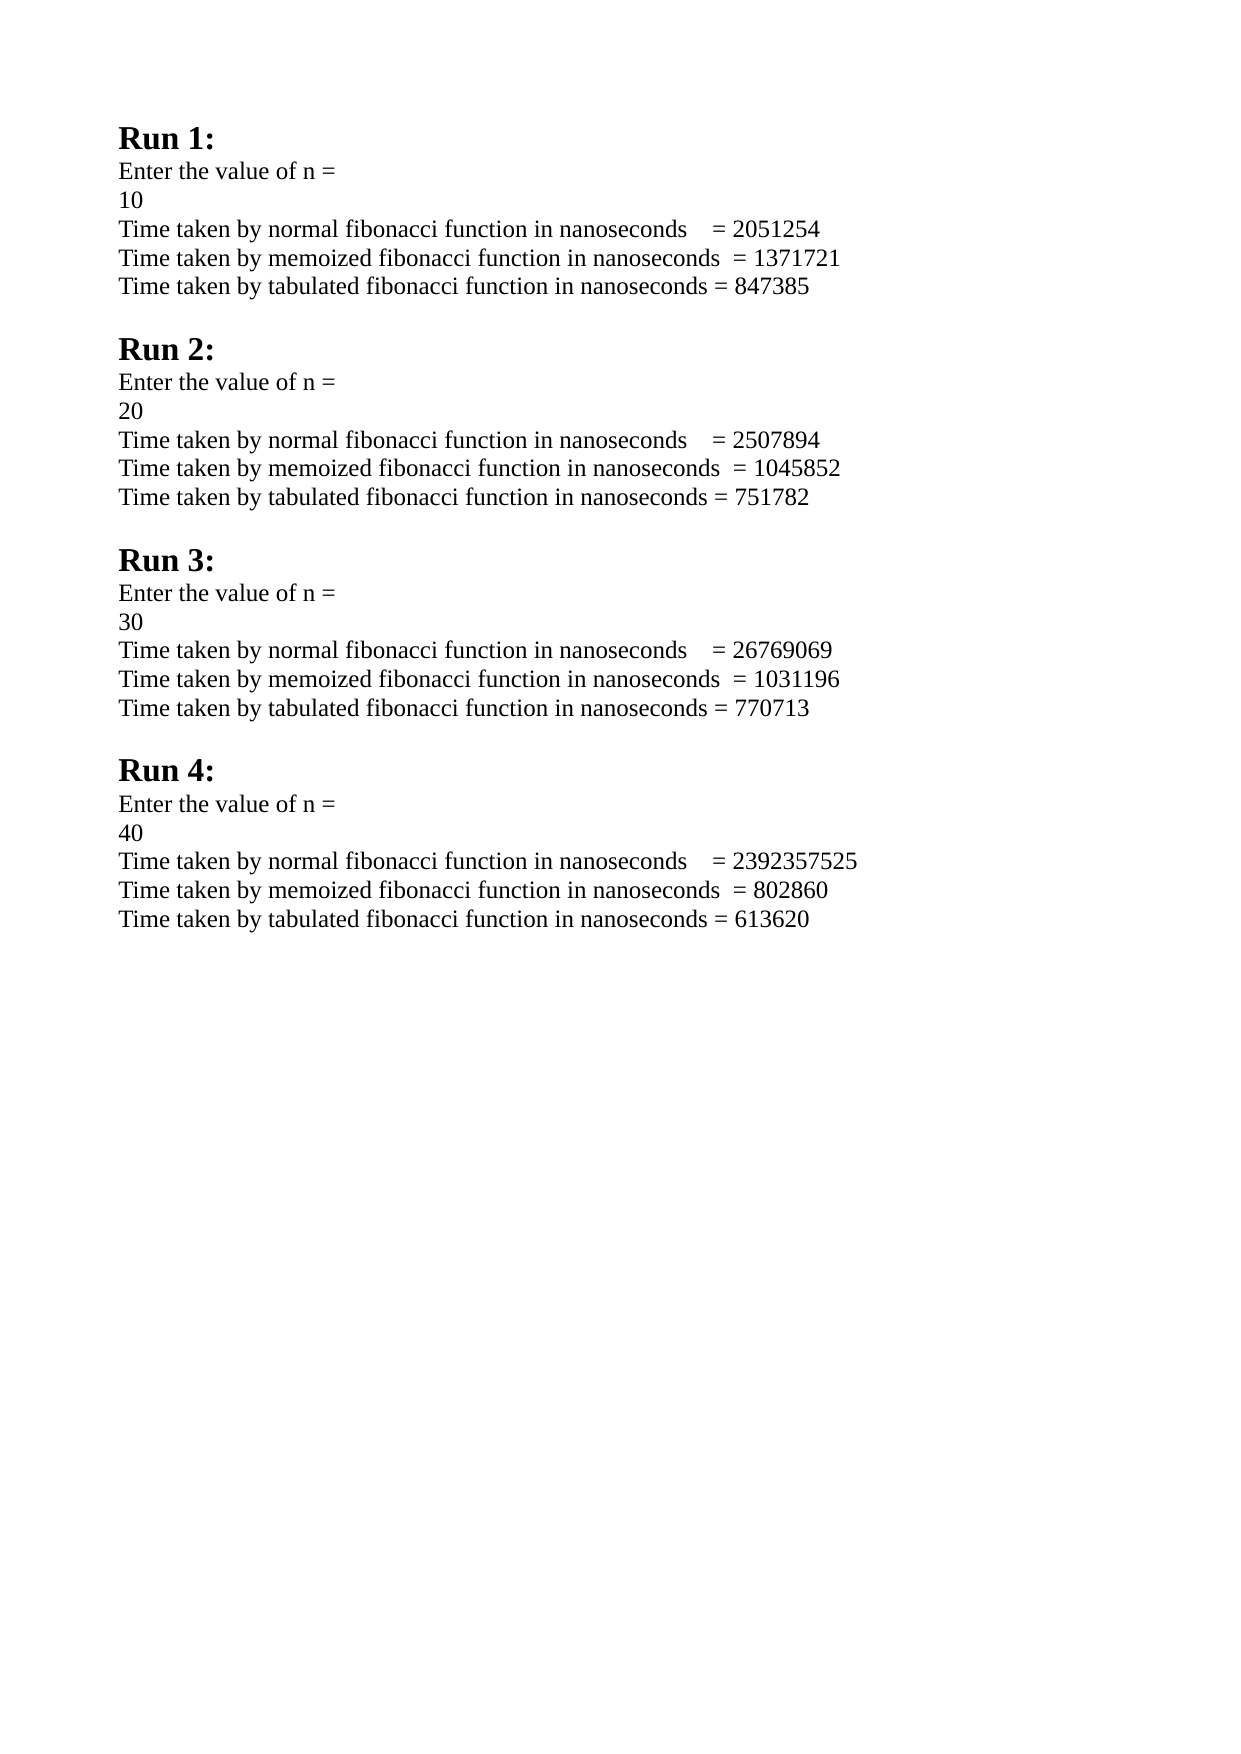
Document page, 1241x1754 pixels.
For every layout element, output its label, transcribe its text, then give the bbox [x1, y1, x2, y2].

text Time taken by memoized fibonacci function in nanoseconds = 1045852 [118, 453, 1122, 482]
text 10 [118, 185, 1122, 214]
text Run 3: [118, 540, 1122, 578]
text Time taken by normal fibonacci function in nanoseconds = 2392357525 [118, 846, 1122, 875]
text Run 2: [118, 329, 1122, 367]
text Time taken by tabulated fibonacci function in nanoseconds = 847385 [118, 271, 1122, 300]
text 30 [118, 607, 1122, 636]
text Time taken by memoized fibonacci function in nanoseconds = 1031196 [118, 664, 1122, 693]
text Time taken by tabulated fibonacci function in nanoseconds = 751782 [118, 482, 1122, 511]
text Enter the value of n = [118, 156, 1122, 185]
text Enter the value of n = [118, 367, 1122, 396]
text Time taken by normal fibonacci function in nanoseconds = 26769069 [118, 636, 1122, 664]
text Run 4: [118, 751, 1122, 789]
text Time taken by memoized fibonacci function in nanoseconds = 802860 [118, 875, 1122, 904]
text Time taken by normal fibonacci function in nanoseconds = 2051254 [118, 214, 1122, 243]
text Time taken by tabulated fibonacci function in nanoseconds = 613620 [118, 904, 1122, 933]
text 20 [118, 396, 1122, 425]
text Run 1: [118, 118, 1122, 156]
text Time taken by tabulated fibonacci function in nanoseconds = 770713 [118, 693, 1122, 722]
text 40 [118, 818, 1122, 846]
text Time taken by normal fibonacci function in nanoseconds = 2507894 [118, 425, 1122, 453]
text Time taken by memoized fibonacci function in nanoseconds = 1371721 [118, 243, 1122, 271]
text Enter the value of n = [118, 789, 1122, 818]
text Enter the value of n = [118, 578, 1122, 607]
